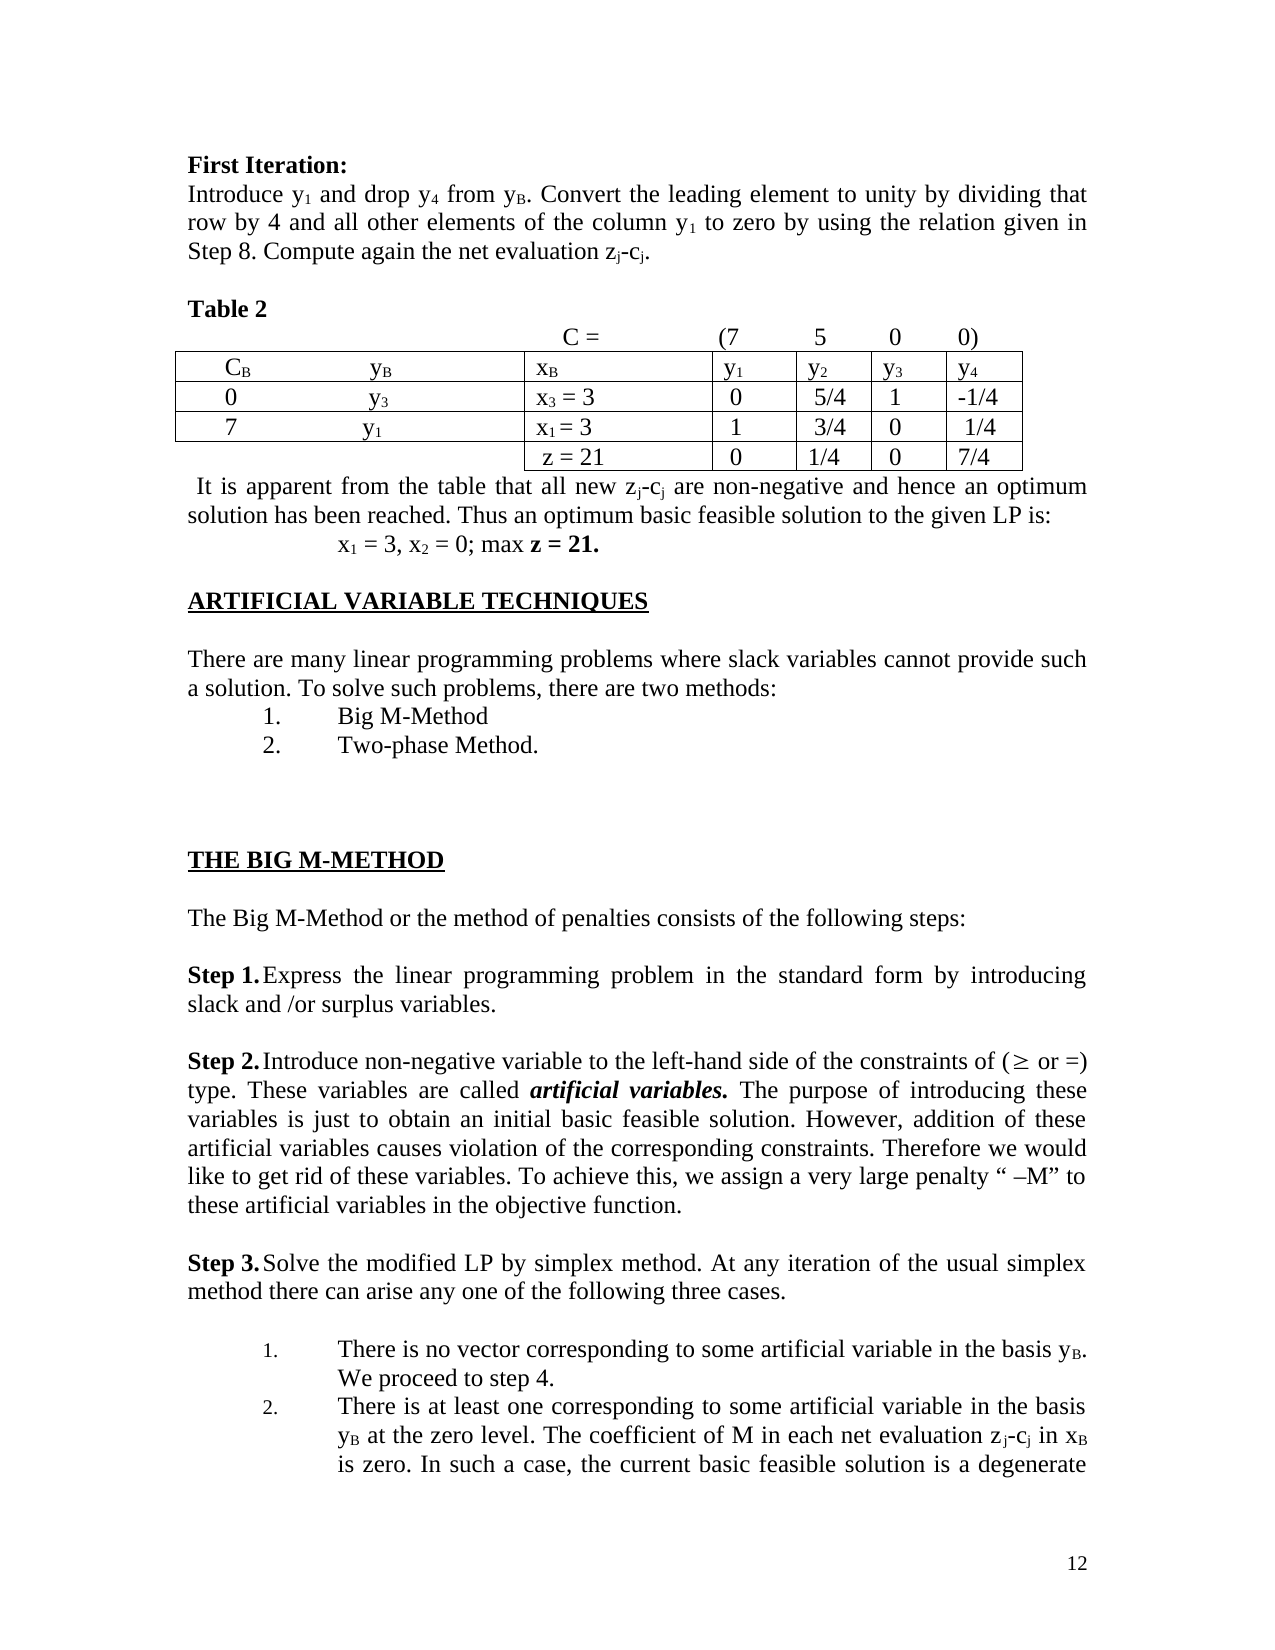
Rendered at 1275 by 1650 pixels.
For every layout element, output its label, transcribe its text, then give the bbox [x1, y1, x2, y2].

table_cell 0 [713, 382, 796, 411]
table_cell x1 = 3 [525, 412, 712, 441]
list There is no vector corresponding to some artificial variable in the basis yB. We proceed to step 4. [262, 1334, 1087, 1391]
table_header y1 [713, 352, 796, 381]
table_cell 1/4 [797, 442, 871, 470]
table_cell 0 y3 [176, 382, 524, 411]
table_cell x3 = 3 [525, 382, 712, 411]
table_header xB [525, 352, 712, 381]
text x1 = 3, x2 = 0; max z = 21. [187, 529, 1087, 558]
table_cell [176, 442, 524, 470]
text Introduce y1 and drop y4 from yB. Convert the leading element to unity by dividing that row by 4 and all other elements of the column y1 to zero by using the relation given in Step 8. Compute again the net evaluation zj-cj. [187, 179, 1087, 265]
table_cell 0 [713, 442, 796, 470]
table_cell 7/4 [947, 442, 1022, 470]
table_cell 3/4 [797, 412, 871, 441]
table_header y2 [797, 352, 871, 381]
subtitle THE BIG M-METHOD [187, 845, 1087, 874]
text The Big M-Method or the method of penalties consists of the following steps: [187, 903, 1087, 931]
table_header y3 [872, 352, 946, 381]
text There are many linear programming problems where slack variables cannot provide such a solution. To solve such problems, there are two methods: [187, 644, 1087, 701]
subtitle ARTIFICIAL VARIABLE TECHNIQUES [187, 586, 1087, 615]
subtitle Table 2 [187, 294, 1087, 322]
table_cell -1/4 [947, 382, 1022, 411]
text Step 1. Express the linear programming problem in the standard form by introducing slack and /or surplus variables. [187, 960, 1087, 1018]
table_cell z = 21 [525, 442, 712, 470]
list Big M-Method [262, 701, 1087, 730]
table_cell 1 [713, 412, 796, 441]
list Two-phase Method. [262, 730, 1087, 759]
table_cell 7 y1 [176, 412, 524, 441]
table_cell 1/4 [947, 412, 1022, 441]
table_header y4 [947, 352, 1022, 381]
table_cell 0 [872, 412, 946, 441]
text C = (7 5 0 0) [187, 322, 1087, 351]
list There is at least one corresponding to some artificial variable in the basis yB at the zero level. The coefficient of M in each net evaluation zj-cj in xB is zero. In such a case, the current basic feasible solution is a degenerate [262, 1391, 1087, 1478]
table_header CB yB [176, 352, 524, 381]
text First Iteration: [187, 150, 1087, 179]
text It is apparent from the table that all new zj-cj are non-negative and hence an optimum solution has been reached. Thus an optimum basic feasible solution to the given LP is: [187, 471, 1087, 529]
table_cell 5/4 [797, 382, 871, 411]
text Step 2. Introduce non-negative variable to the left-hand side of the constraints of ( or =) type. These variables are called artificial variables. The purpose of introducing these variables is just to obtain an initial basic feasible solution. However, addition of these artificial variables causes violation of the corresponding constraints. Therefore we would like to get rid of these variables. To achieve this, we assign a very large penalty “ –M” to these artificial variables in the objective function. [187, 1046, 1087, 1219]
table_cell 1 [872, 382, 946, 411]
table_cell 0 [872, 442, 946, 470]
text Step 3. Solve the modified LP by simplex method. At any iteration of the usual simplex method there can arise any one of the following three cases. [187, 1248, 1087, 1305]
